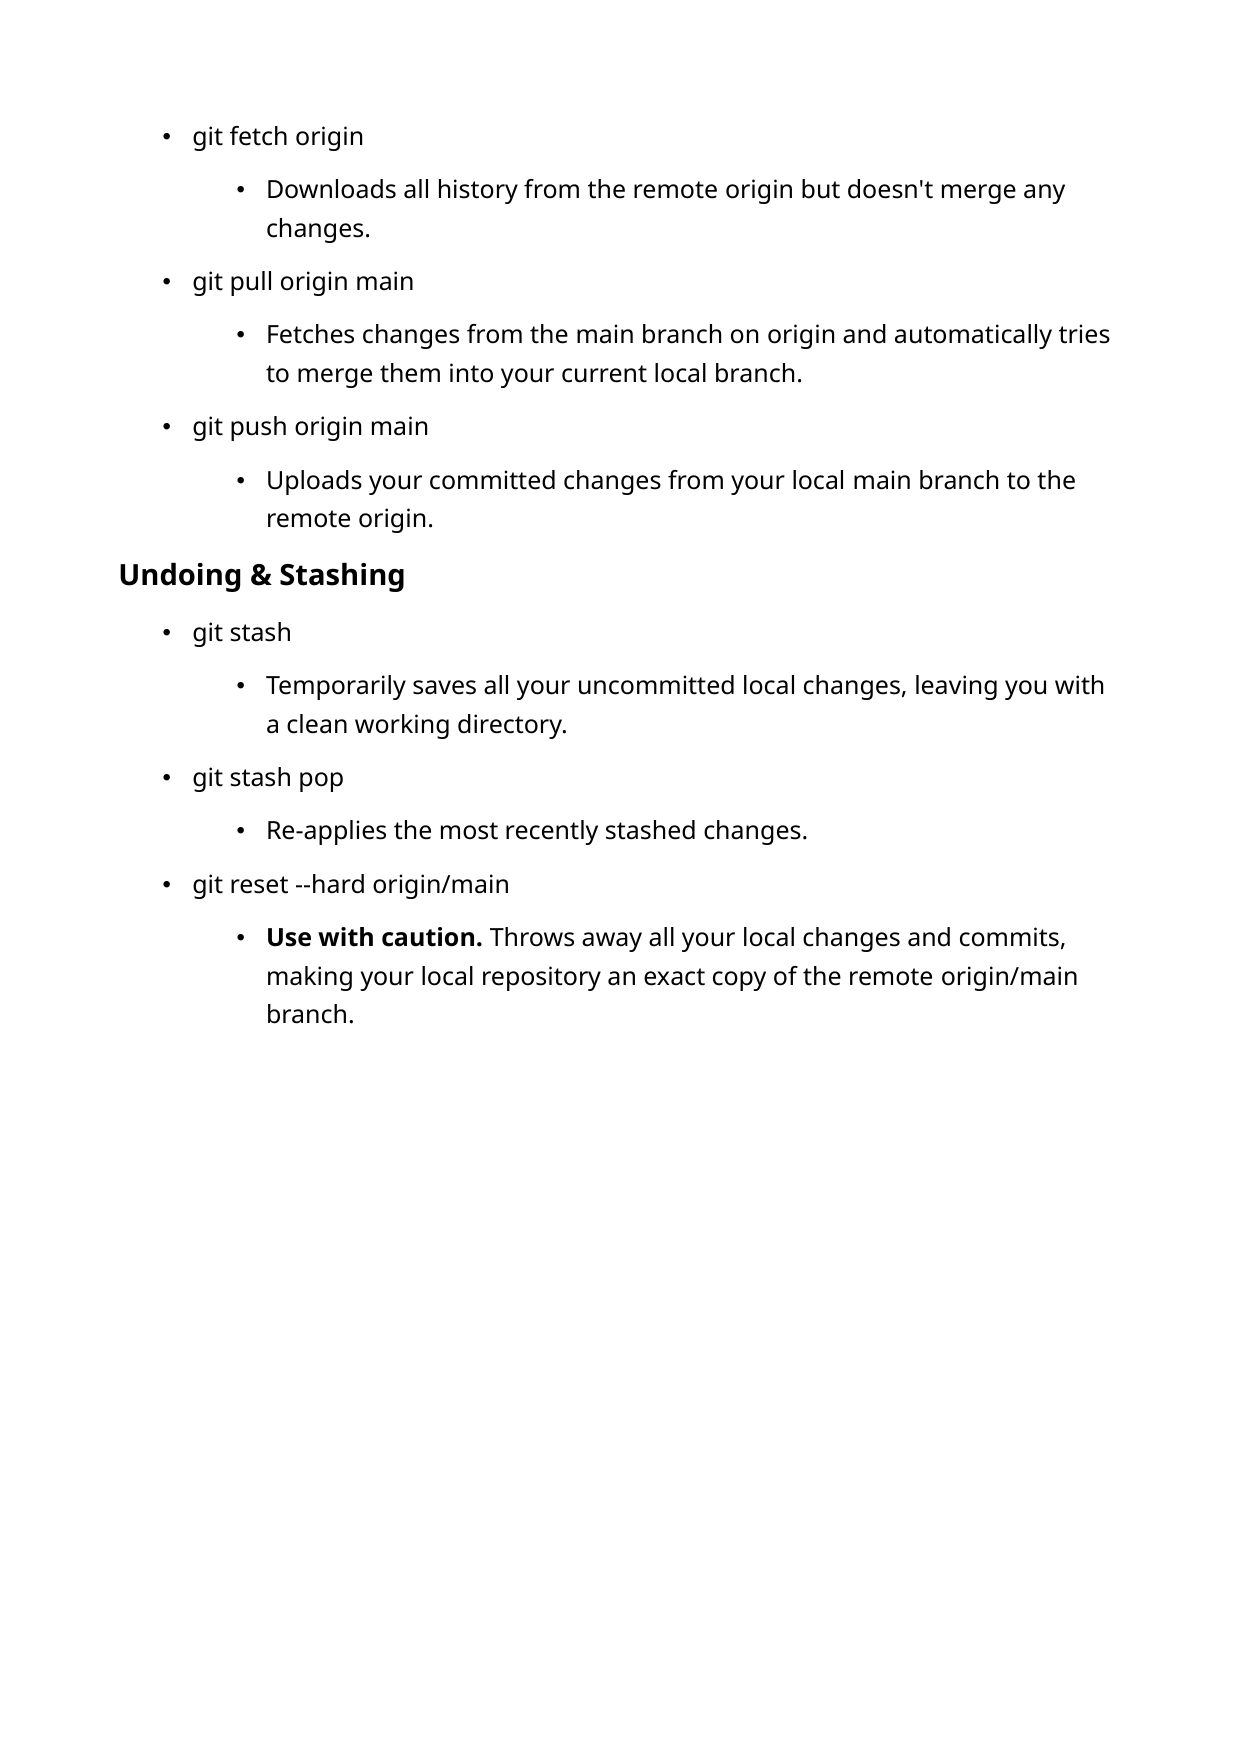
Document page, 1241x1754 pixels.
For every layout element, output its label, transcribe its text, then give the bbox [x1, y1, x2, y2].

list Downloads all history from the remote origin but doesn't merge any changes. [236, 171, 1122, 244]
list Temporarily saves all your uncommitted local changes, leaving you with a clean working directory. [236, 667, 1122, 740]
list Use with caution. Throws away all your local changes and commits, making your local repository an exact copy of the remote origin/main branch. [236, 919, 1122, 1031]
list git reset --hard origin/main [162, 866, 1122, 900]
list git stash pop [162, 759, 1122, 794]
list Fetches changes from the main branch on origin and automatically tries to merge them into your current local branch. [236, 317, 1122, 390]
list Uploads your committed changes from your local main branch to the remote origin. [236, 462, 1122, 535]
list git pull origin main [162, 263, 1122, 298]
list git stash [162, 614, 1122, 648]
list Re-applies the most recently stashed changes. [236, 813, 1122, 847]
subtitle Undoing & Stashing [118, 554, 1122, 594]
list git fetch origin [162, 118, 1122, 152]
list git push origin main [162, 409, 1122, 443]
